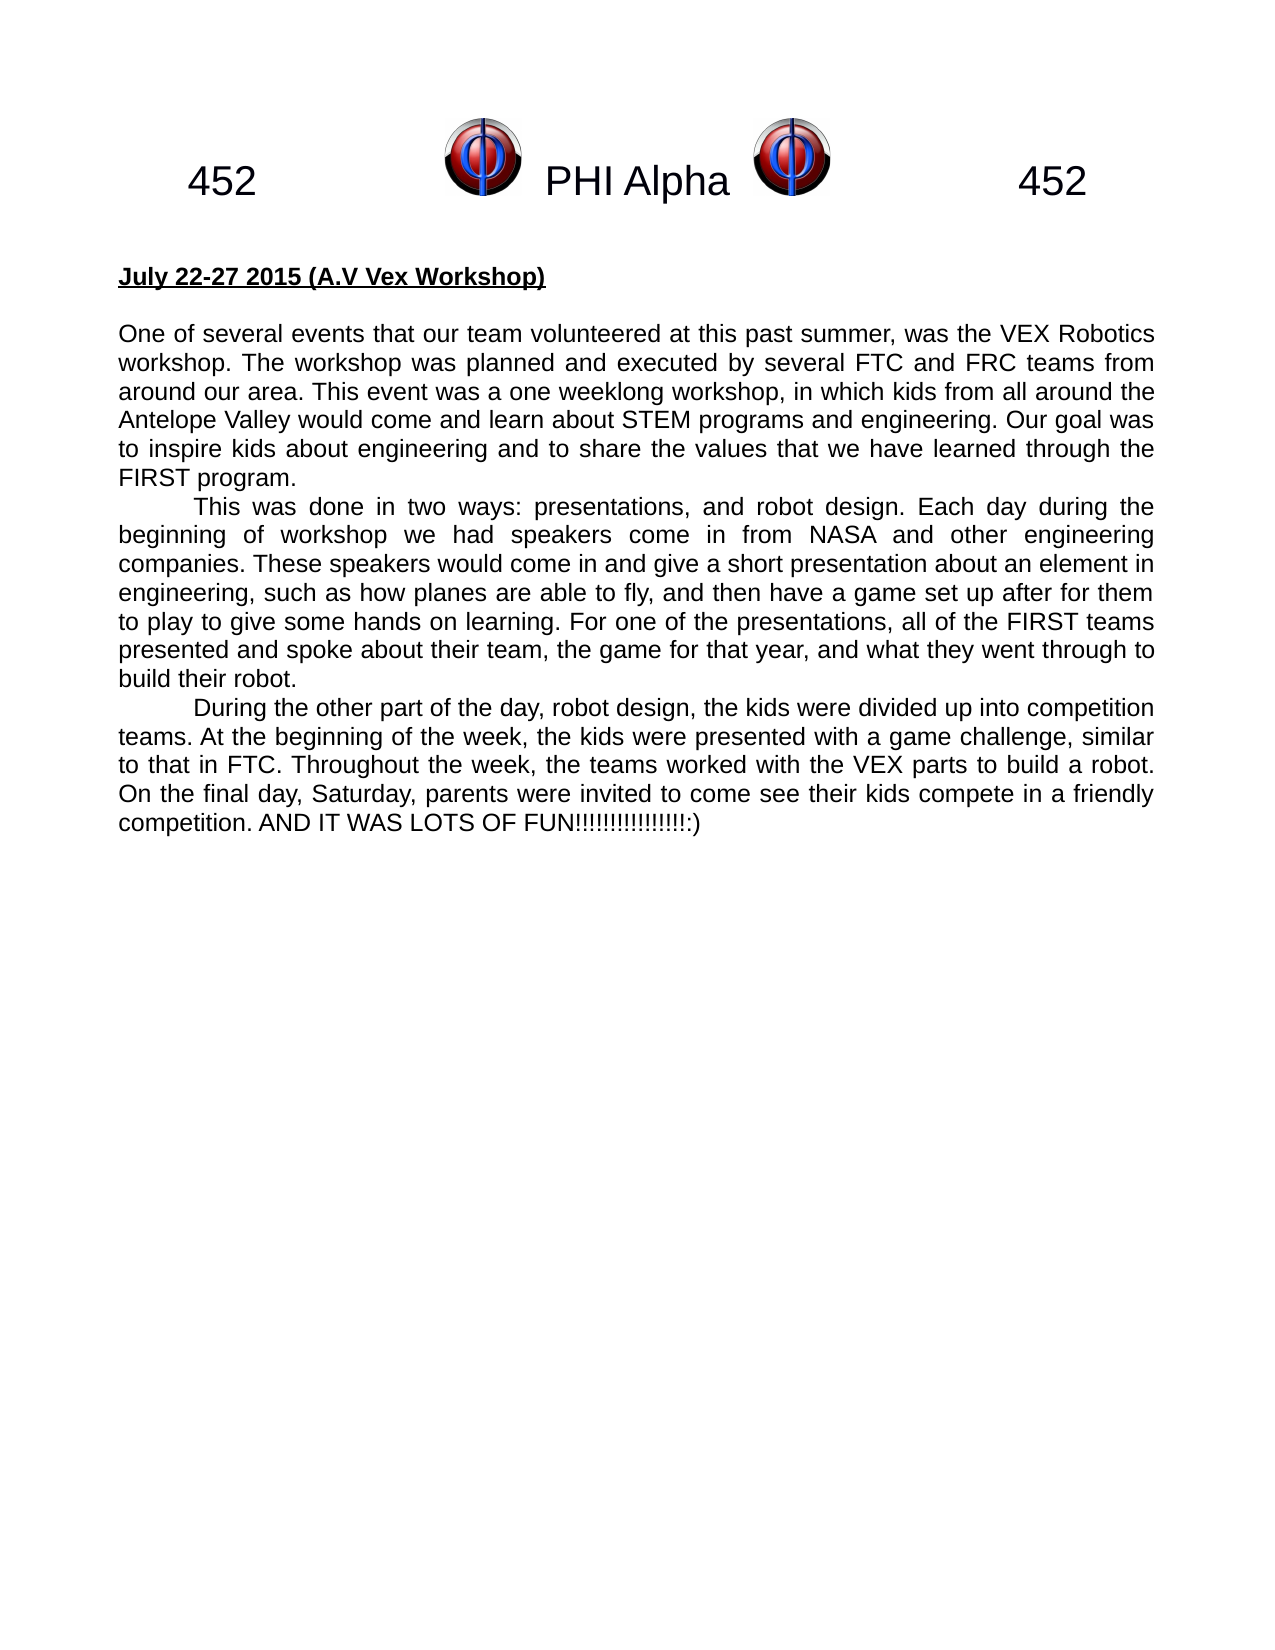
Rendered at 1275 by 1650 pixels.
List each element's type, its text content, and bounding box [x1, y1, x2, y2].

picture [444, 118, 522, 196]
text During the other part of the day, robot design, the kids were divided up into competition teams. At the beginning of the week, the kids were presented with a game challenge, similar to that in FTC. Throughout the week, the teams worked with the VEX parts to build a robot. On the final day, Saturday, parents were invited to come see their kids compete in a friendly competition. AND IT WAS LOTS OF FUN!!!!!!!!!!!!!!!!:) [118, 693, 1157, 837]
text One of several events that our team volunteered at this past summer, was the VEX Robotics workshop. The workshop was planned and executed by several FTC and FRC teams from around our area. This event was a one weeklong workshop, in which kids from all around the Antelope Valley would come and learn about STEM programs and engineering. Our goal was to inspire kids about engineering and to share the values that we have learned through the FIRST program. [118, 319, 1157, 492]
text 452 PHI Alpha 452 [118, 118, 1157, 204]
text July 22-27 2015 (A.V Vex Workshop) [118, 262, 1157, 290]
text This was done in two ways: presentations, and robot design. Each day during the beginning of workshop we had speakers come in from NASA and other engineering companies. These speakers would come in and give a short presentation about an element in engineering, such as how planes are able to fly, and then have a game set up after for them to play to give some hands on learning. For one of the presentations, all of the FIRST teams presented and spoke about their team, the game for that year, and what they went through to build their robot. [118, 492, 1157, 693]
picture [753, 118, 831, 196]
